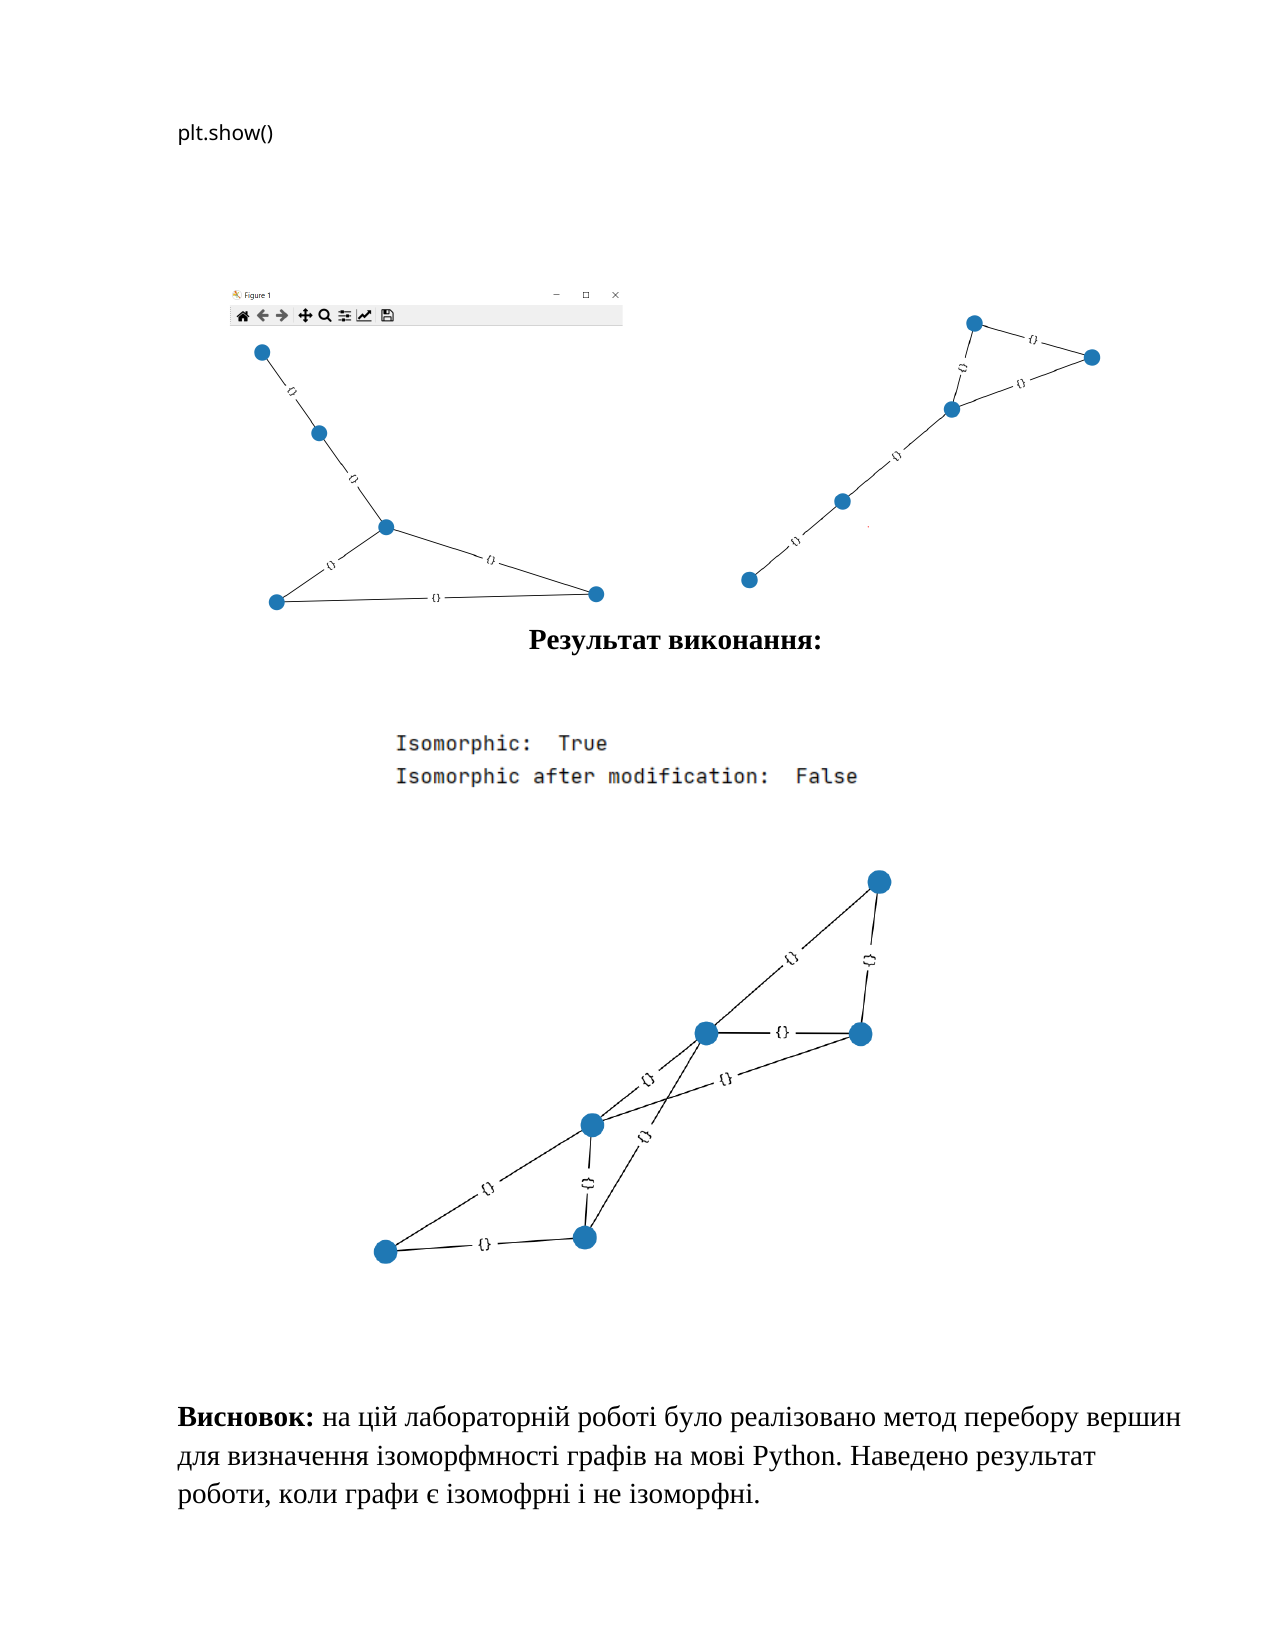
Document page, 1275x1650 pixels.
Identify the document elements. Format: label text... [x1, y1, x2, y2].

text Результат виконання: [177, 262, 1174, 655]
text Висновок: на цій лабораторній роботі було реалізовано метод перебору вершин для визначення ізоморфмності графів на мові Python. Наведено результат роботи, коли графи є ізомофрні і не ізоморфні. [177, 1399, 1186, 1510]
text plt.show() [177, 118, 1186, 175]
